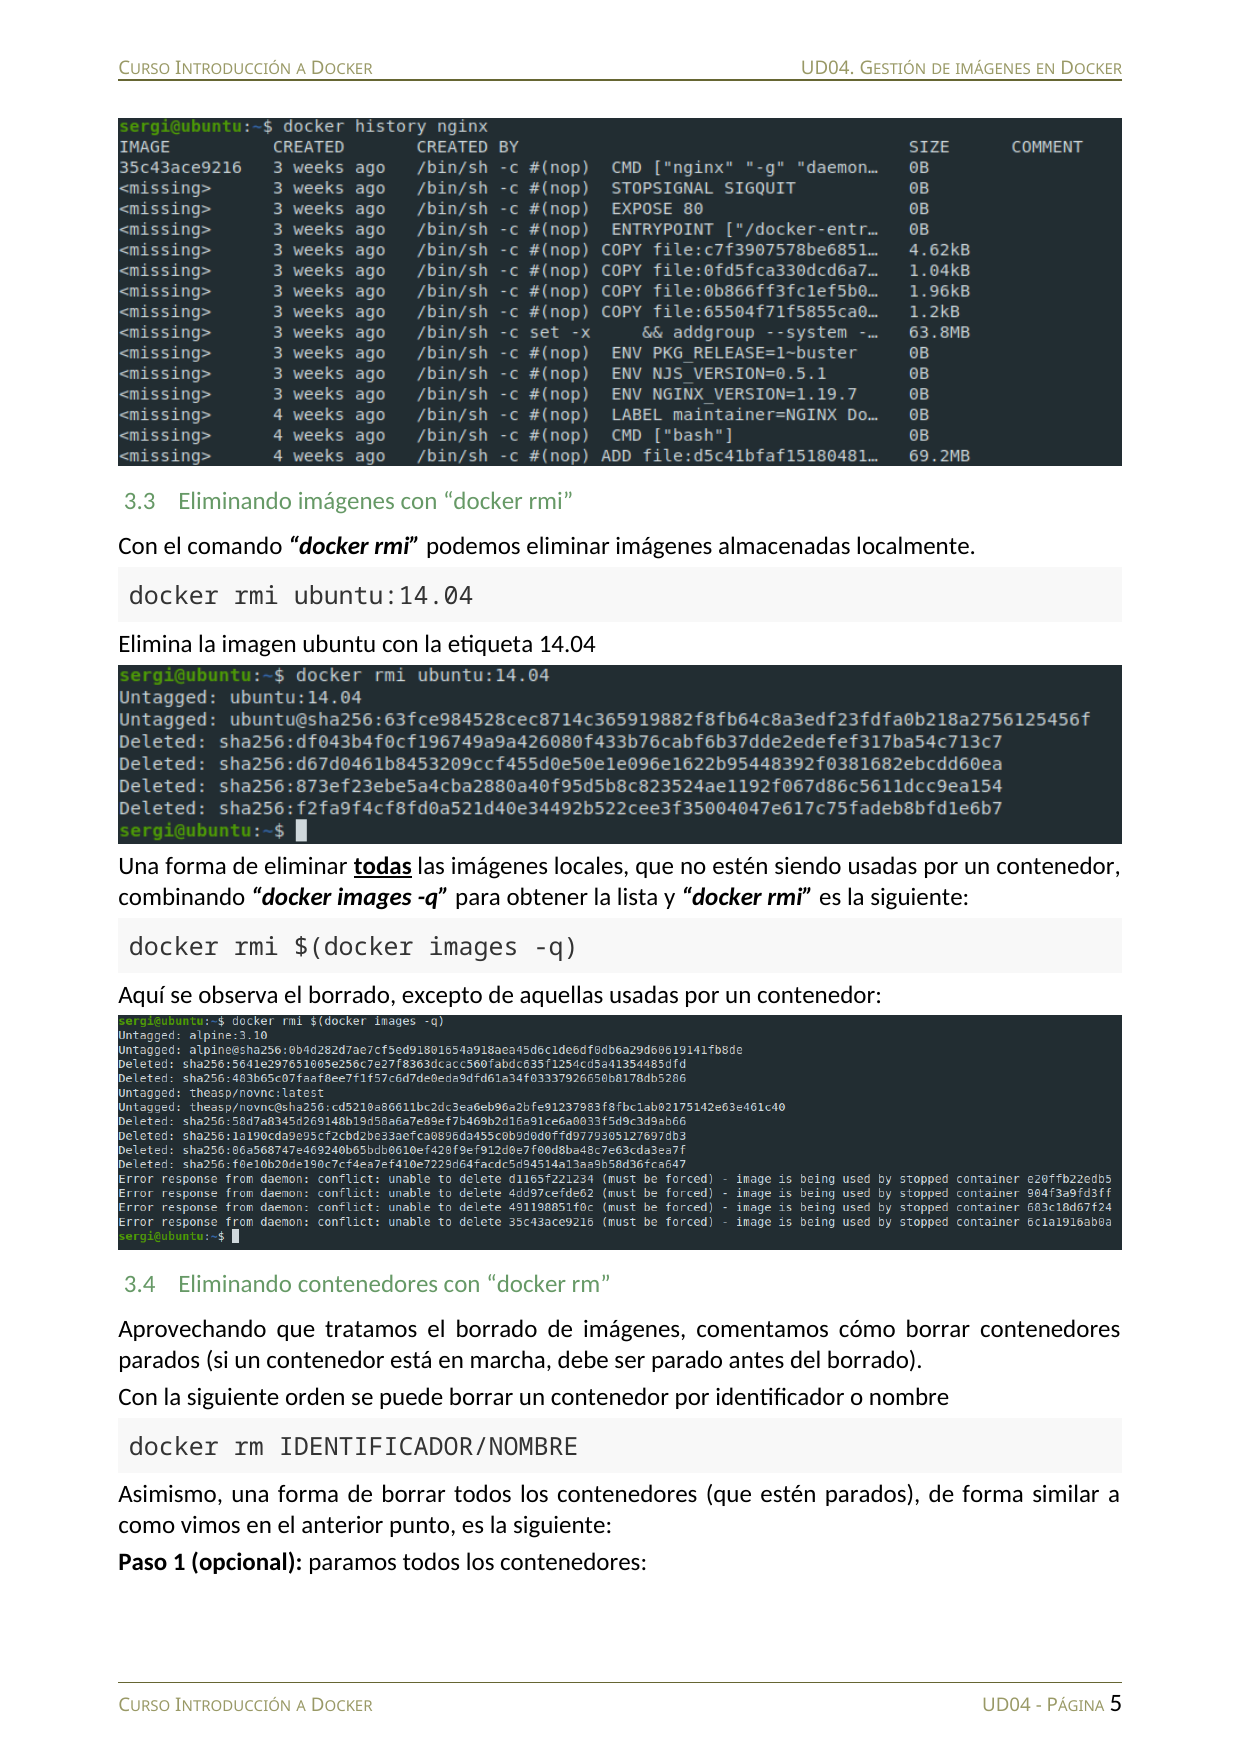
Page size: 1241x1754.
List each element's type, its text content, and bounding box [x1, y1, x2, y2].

subtitle Eliminando imágenes con “docker rmi” [118, 485, 1122, 515]
table_header docker rm IDENTIFICADOR/NOMBRE [118, 1418, 1122, 1473]
picture [118, 665, 1122, 844]
text Aquí se observa el borrado, excepto de aquellas usadas por un contenedor: [118, 979, 1122, 1009]
text Con el comando “docker rmi” podemos eliminar imágenes almacenadas localmente. [118, 530, 1122, 561]
text Aprovechando que tratamos el borrado de imágenes, comentamos cómo borrar contenedores parados (si un contenedor está en marcha, debe ser parado antes del borrado). [118, 1313, 1122, 1374]
text Una forma de eliminar todas las imágenes locales, que no estén siendo usadas por un contenedor, combinando “docker images -q” para obtener la lista y “docker rmi” es la siguiente: [118, 851, 1122, 912]
table_header docker rmi $(docker images -q) [118, 918, 1122, 973]
table_header docker rmi ubuntu:14.04 [118, 567, 1122, 622]
text Con la siguiente orden se puede borrar un contenedor por identificador o nombre [118, 1381, 1122, 1411]
picture [118, 118, 1122, 466]
picture [118, 1015, 1122, 1250]
subtitle Eliminando contenedores con “docker rm” [118, 1268, 1122, 1298]
text Paso 1 (opcional): paramos todos los contenedores: [118, 1546, 1122, 1577]
text Elimina la imagen ubuntu con la etiqueta 14.04 [118, 628, 1122, 658]
text Asimismo, una forma de borrar todos los contenedores (que estén parados), de forma similar a como vimos en el anterior punto, es la siguiente: [118, 1479, 1122, 1540]
